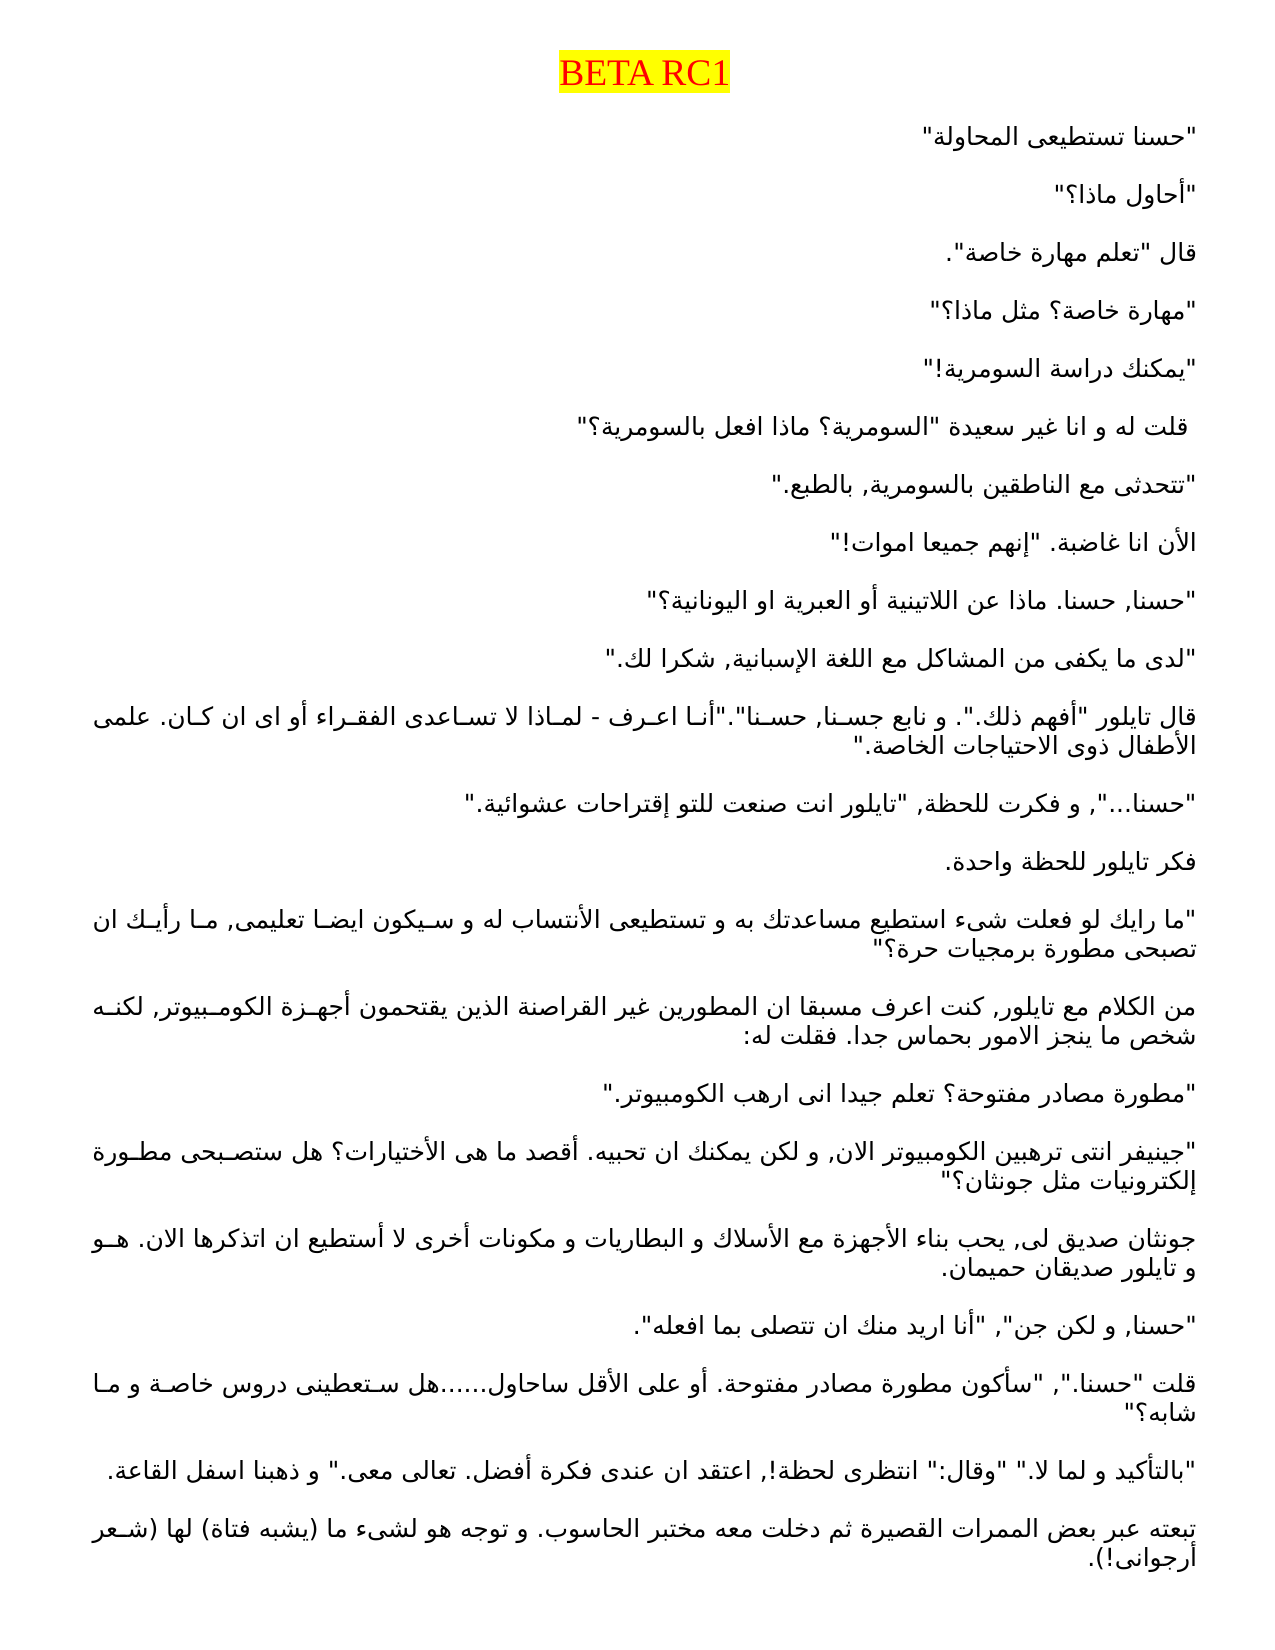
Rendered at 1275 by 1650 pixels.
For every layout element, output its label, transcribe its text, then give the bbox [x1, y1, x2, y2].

text "مطورة مصادر مفتوحة؟ تعلم جيدا انى ارهب الكومبيوتر." [92, 1079, 1197, 1108]
text الأن انا غاضبة. "إنهم جميعا اموات!" [92, 528, 1197, 557]
text "بالتأكيد و لما لا." "وقال:" انتظرى لحظة!, اعتقد ان عندى فكرة أفضل. تعالى معى." و ذهبنا اسفل القاعة. [92, 1456, 1197, 1486]
text "حسنا, حسنا. ماذا عن اللاتينية أو العبرية او اليونانية؟" [92, 586, 1197, 616]
text "تتحدثى مع الناطقين بالسومرية, بالطبع." [92, 470, 1197, 499]
text "حسنا تستطيعى المحاولة" [92, 123, 1197, 152]
text قلت "حسنا.", "سأكون مطورة مصادر مفتوحة. أو على الأقل ساحاول......هل ستعطينى دروس خاصة و ما شابه؟" [92, 1369, 1197, 1428]
text "مهارة خاصة؟ مثل ماذا؟" [92, 296, 1197, 326]
text قلت له و انا غير سعيدة "السومرية؟ ماذا افعل بالسومرية؟" [92, 412, 1197, 441]
text "أحاول ماذا؟" [92, 181, 1197, 210]
text قال "تعلم مهارة خاصة". [92, 238, 1197, 268]
text "حسنا...", و فكرت للحظة, "تايلور انت صنعت للتو إقتراحات عشوائية." [92, 789, 1197, 818]
text قال تايلور "أفهم ذلك.". و نابع جسنا, حسنا"."أنا اعرف - لماذا لا تساعدى الفقراء أو اى ان كان. علمى الأطفال ذوى الاحتياجات الخاصة." [92, 702, 1197, 761]
text جونثان صديق لى, يحب بناء الأجهزة مع الأسلاك و البطاريات و مكونات أخرى لا أستطيع ان اتذكرها الان. هو و تايلور صديقان حميمان. [92, 1224, 1197, 1283]
text "جينيفر انتى ترهبين الكومبيوتر الان, و لكن يمكنك ان تحبيه. أقصد ما هى الأختيارات؟ هل ستصبحى مطورة إلكترونيات مثل جونثان؟" [92, 1137, 1197, 1196]
text فكر تايلور للحظة واحدة. [92, 847, 1197, 876]
text من الكلام مع تايلور, كنت اعرف مسبقا ان المطورين غير القراصنة الذين يقتحمون أجهزة الكومبيوتر, لكنه شخص ما ينجز الامور بحماس جدا. فقلت له: [92, 992, 1197, 1051]
text تبعته عبر بعض الممرات القصيرة ثم دخلت معه مختبر الحاسوب. و توجه هو لشىء ما (يشبه فتاة) لها (شعر أرجوانى!). [92, 1514, 1197, 1573]
text "لدى ما يكفى من المشاكل مع اللغة الإسبانية, شكرا لك." [92, 644, 1197, 673]
text "ما رايك لو فعلت شىء استطيع مساعدتك به و تستطيعى الأنتساب له و سيكون ايضا تعليمى, ما رأيك ان تصبحى مطورة برمجيات حرة؟" [92, 905, 1197, 963]
text "حسنا, و لكن جن", "أنا اريد منك ان تتصلى بما افعله". [92, 1311, 1197, 1341]
text "يمكنك دراسة السومرية!" [92, 354, 1197, 383]
